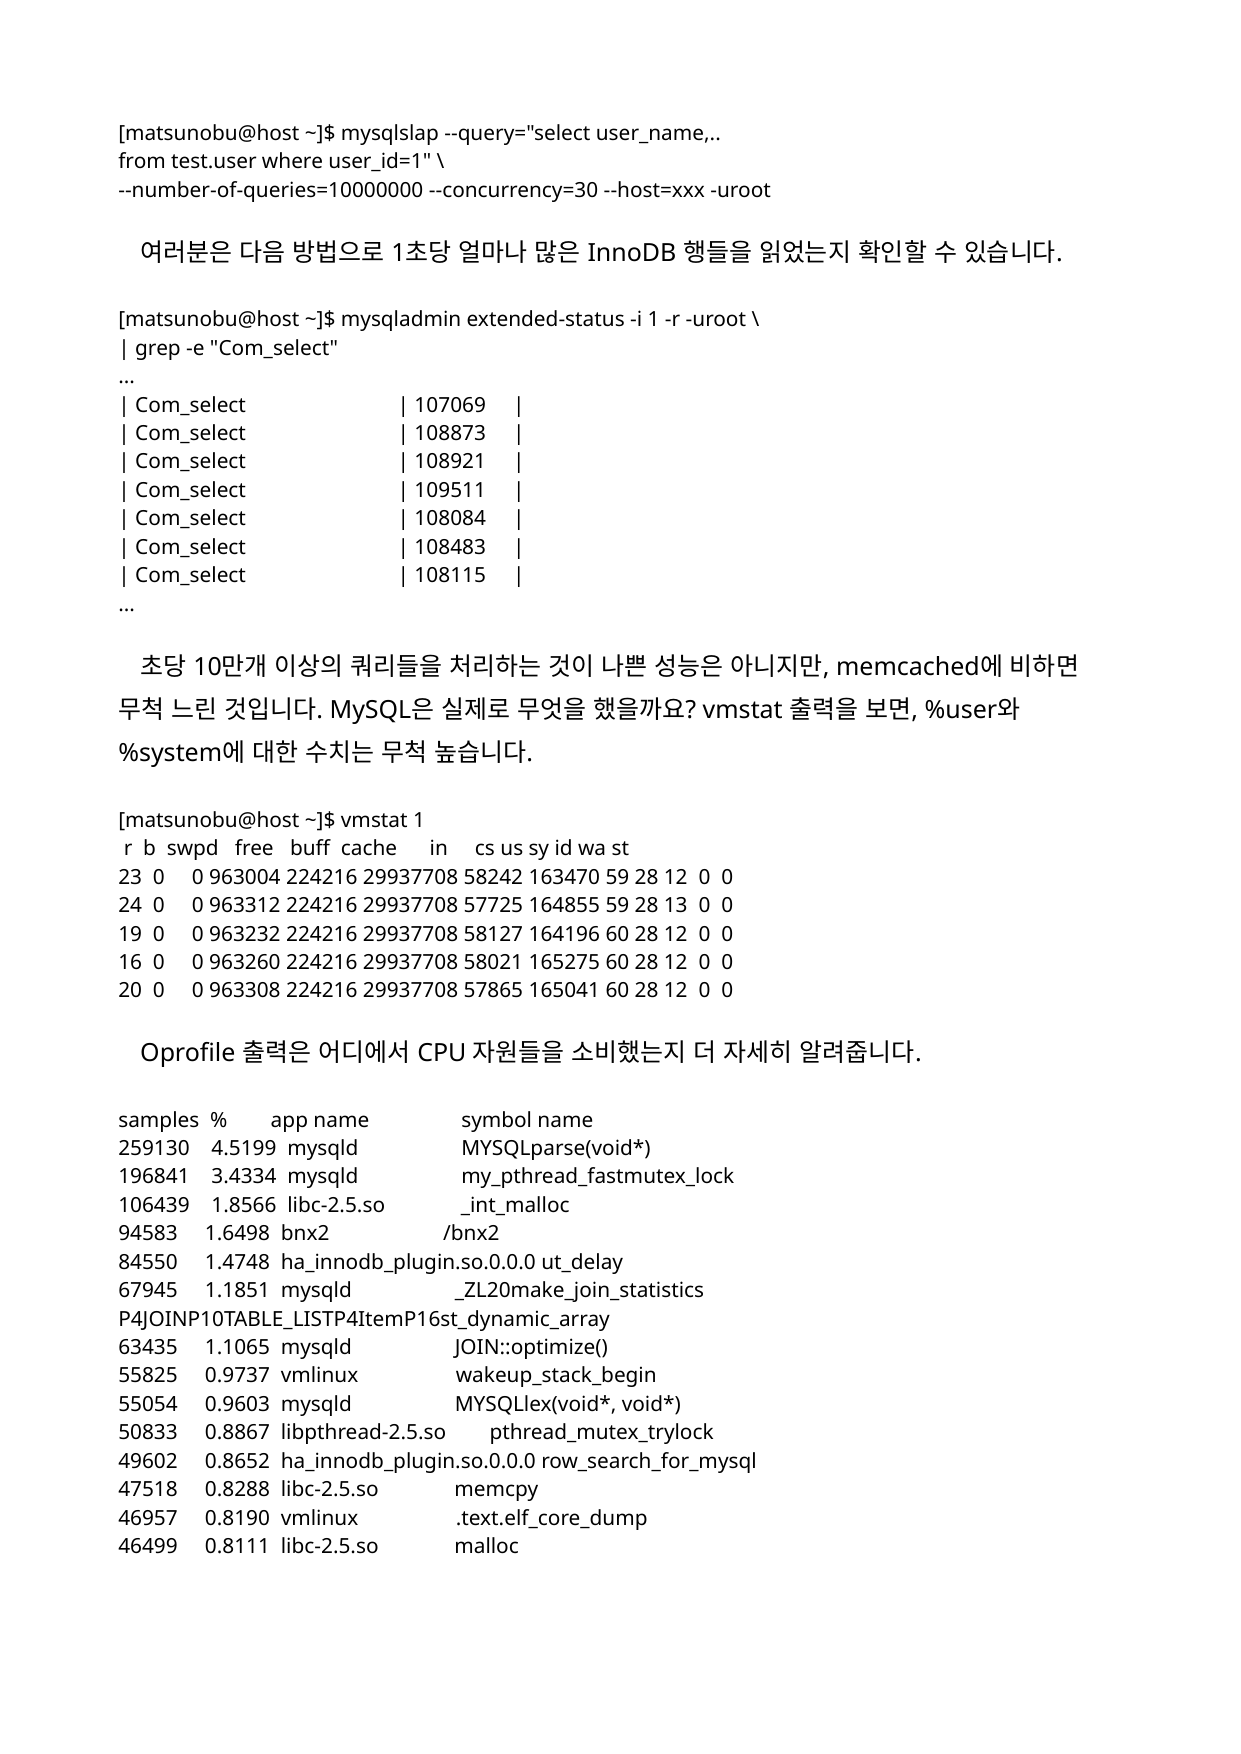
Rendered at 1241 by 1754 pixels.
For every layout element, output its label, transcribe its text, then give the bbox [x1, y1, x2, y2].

text ... [118, 589, 1122, 617]
text 84550 1.4748 ha_innodb_plugin.so.0.0.0 ut_delay [118, 1247, 1122, 1275]
text 46499 0.8111 libc-2.5.so malloc [118, 1531, 1122, 1560]
text [matsunobu@host ~]$ vmstat 1 [118, 805, 1122, 833]
text 67945 1.1851 mysqld _ZL20make_join_statistics P4JOINP10TABLE_LISTP4ItemP16st_dynamic_array [118, 1275, 1122, 1332]
text 47518 0.8288 libc-2.5.so memcpy [118, 1474, 1122, 1503]
text [matsunobu@host ~]$ mysqladmin extended-status -i 1 -r -uroot \ [118, 304, 1122, 333]
text | Com_select | 107069 | [118, 390, 1122, 418]
text | Com_select | 108115 | [118, 560, 1122, 589]
text from test.user where user_id=1" \ [118, 147, 1122, 175]
text 23 0 0 963004 224216 29937708 58242 163470 59 28 12 0 0 [118, 862, 1122, 890]
text 19 0 0 963232 224216 29937708 58127 164196 60 28 12 0 0 [118, 919, 1122, 947]
text 55054 0.9603 mysqld MYSQLlex(void*, void*) [118, 1389, 1122, 1417]
text 46957 0.8190 vmlinux .text.elf_core_dump [118, 1503, 1122, 1531]
text | Com_select | 109511 | [118, 475, 1122, 503]
text 63435 1.1065 mysqld JOIN::optimize() [118, 1332, 1122, 1361]
text | Com_select | 108084 | [118, 503, 1122, 532]
text 50833 0.8867 libpthread-2.5.so pthread_mutex_trylock [118, 1417, 1122, 1446]
text 55825 0.9737 vmlinux wakeup_stack_begin [118, 1361, 1122, 1389]
text 196841 3.4334 mysqld my_pthread_fastmutex_lock [118, 1162, 1122, 1190]
text | Com_select | 108873 | [118, 418, 1122, 447]
text [matsunobu@host ~]$ mysqlslap --query="select user_name,.. [118, 118, 1122, 147]
text Oprofile 출력은 어디에서 CPU 자원들을 소비했는지 더 자세히 알려줍니다. [118, 1033, 1122, 1069]
text r b swpd free buff cache in cs us sy id wa st [118, 833, 1122, 862]
text | Com_select | 108921 | [118, 447, 1122, 475]
text samples % app name symbol name [118, 1105, 1122, 1133]
text 259130 4.5199 mysqld MYSQLparse(void*) [118, 1133, 1122, 1162]
text 20 0 0 963308 224216 29937708 57865 165041 60 28 12 0 0 [118, 976, 1122, 1004]
text 24 0 0 963312 224216 29937708 57725 164855 59 28 13 0 0 [118, 890, 1122, 919]
text ... [118, 361, 1122, 390]
text 106439 1.8566 libc-2.5.so _int_malloc [118, 1190, 1122, 1218]
text | grep -e "Com_select" [118, 333, 1122, 361]
text --number-of-queries=10000000 --concurrency=30 --host=xxx -uroot [118, 175, 1122, 203]
text 여러분은 다음 방법으로 1초당 얼마나 많은 InnoDB 행들을 읽었는지 확인할 수 있습니다. [118, 232, 1122, 268]
text 94583 1.6498 bnx2 /bnx2 [118, 1218, 1122, 1247]
text 초당 10만개 이상의 쿼리들을 처리하는 것이 나쁜 성능은 아니지만, memcached에 비하면 무척 느린 것입니다. MySQL은 실제로 무엇을 했을까요? vmstat 출력을 보면, %user와 %system에 대한 수치는 무척 높습니다. [118, 646, 1122, 769]
text 16 0 0 963260 224216 29937708 58021 165275 60 28 12 0 0 [118, 947, 1122, 976]
text | Com_select | 108483 | [118, 532, 1122, 560]
text 49602 0.8652 ha_innodb_plugin.so.0.0.0 row_search_for_mysql [118, 1446, 1122, 1474]
